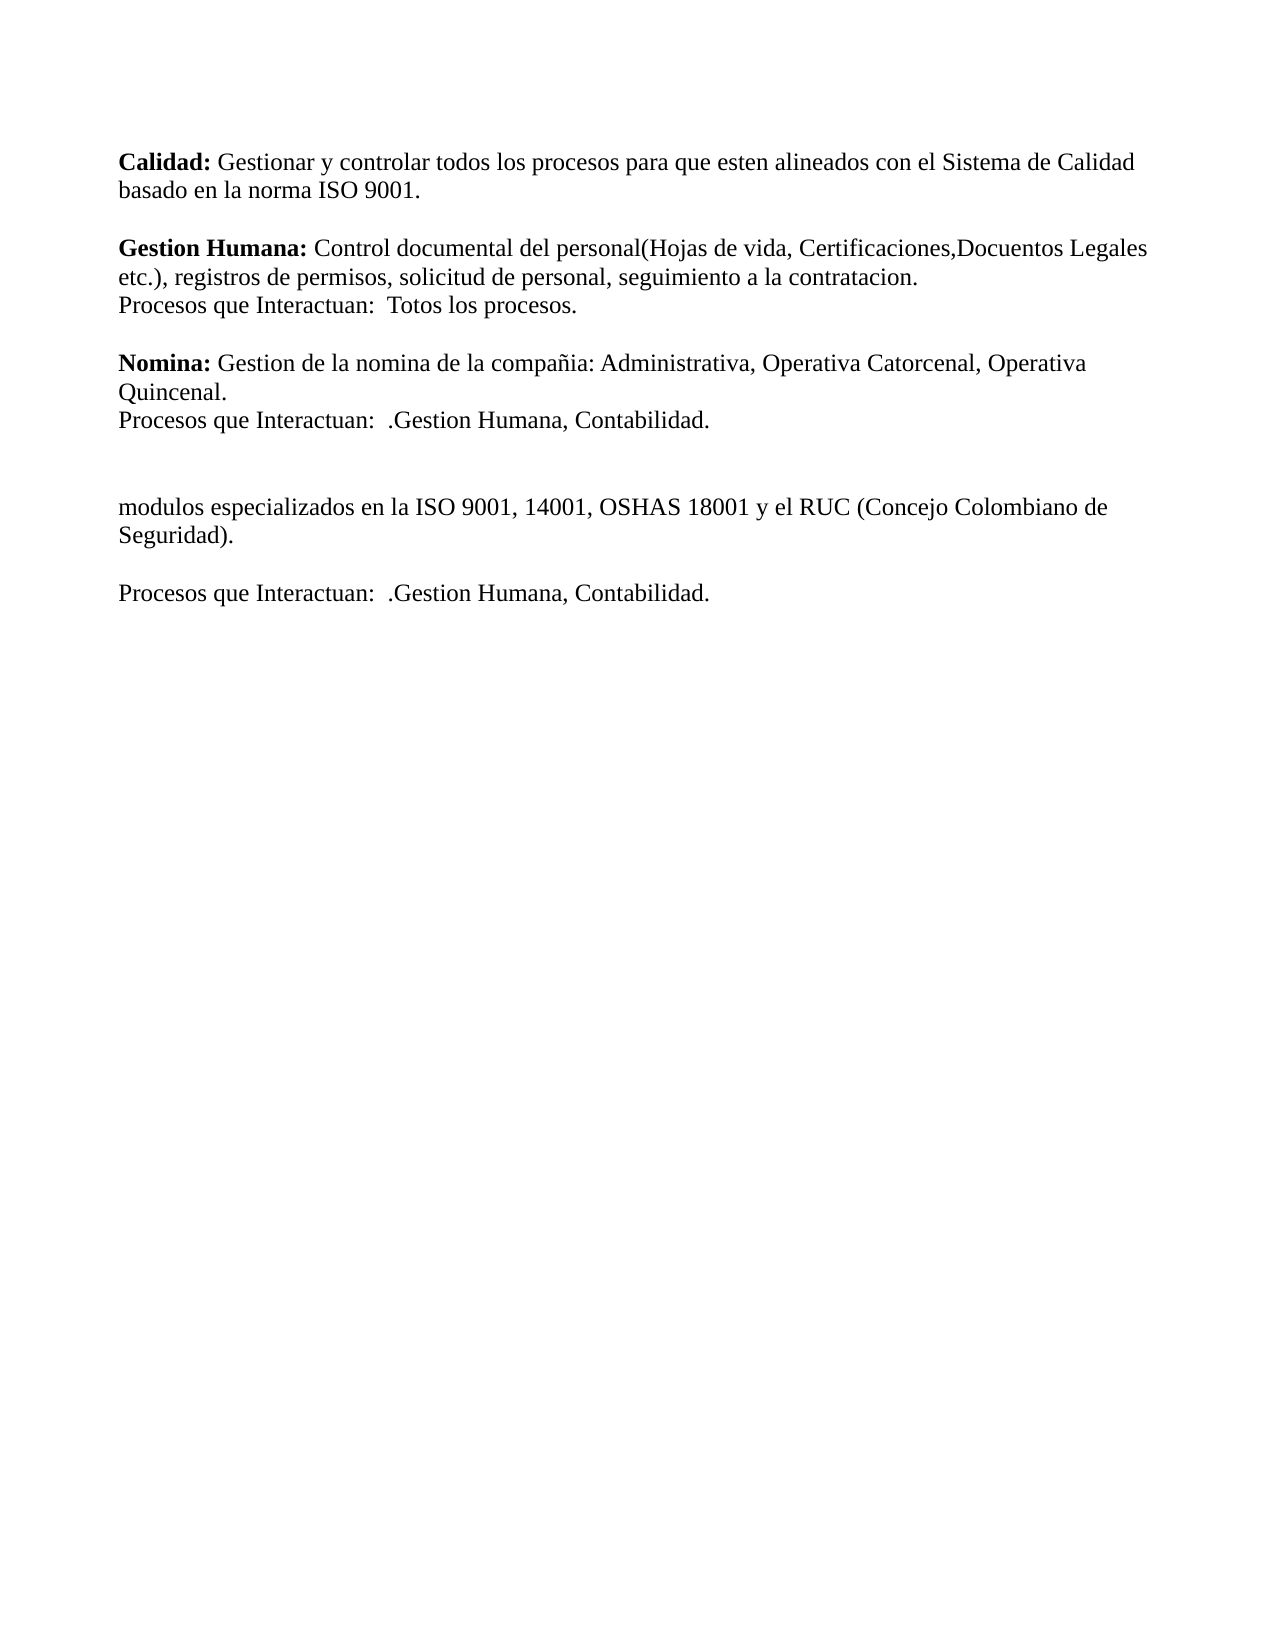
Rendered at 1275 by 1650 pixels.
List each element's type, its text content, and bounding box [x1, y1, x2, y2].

text Procesos que Interactuan: .Gestion Humana, Contabilidad. [118, 578, 1157, 607]
text modulos especializados en la ISO 9001, 14001, OSHAS 18001 y el RUC (Concejo Colombiano de Seguridad). [118, 492, 1157, 549]
text Gestion Humana: Control documental del personal(Hojas de vida, Certificaciones,Docuentos Legales etc.), registros de permisos, solicitud de personal, seguimiento a la contratacion. [118, 233, 1157, 291]
text Procesos que Interactuan: .Gestion Humana, Contabilidad. [118, 406, 1157, 434]
text Nomina: Gestion de la nomina de la compañia: Administrativa, Operativa Catorcenal, Operativa Quincenal. [118, 348, 1157, 406]
text Procesos que Interactuan: Totos los procesos. [118, 291, 1157, 319]
text Calidad: Gestionar y controlar todos los procesos para que esten alineados con el Sistema de Calidad basado en la norma ISO 9001. [118, 147, 1157, 204]
